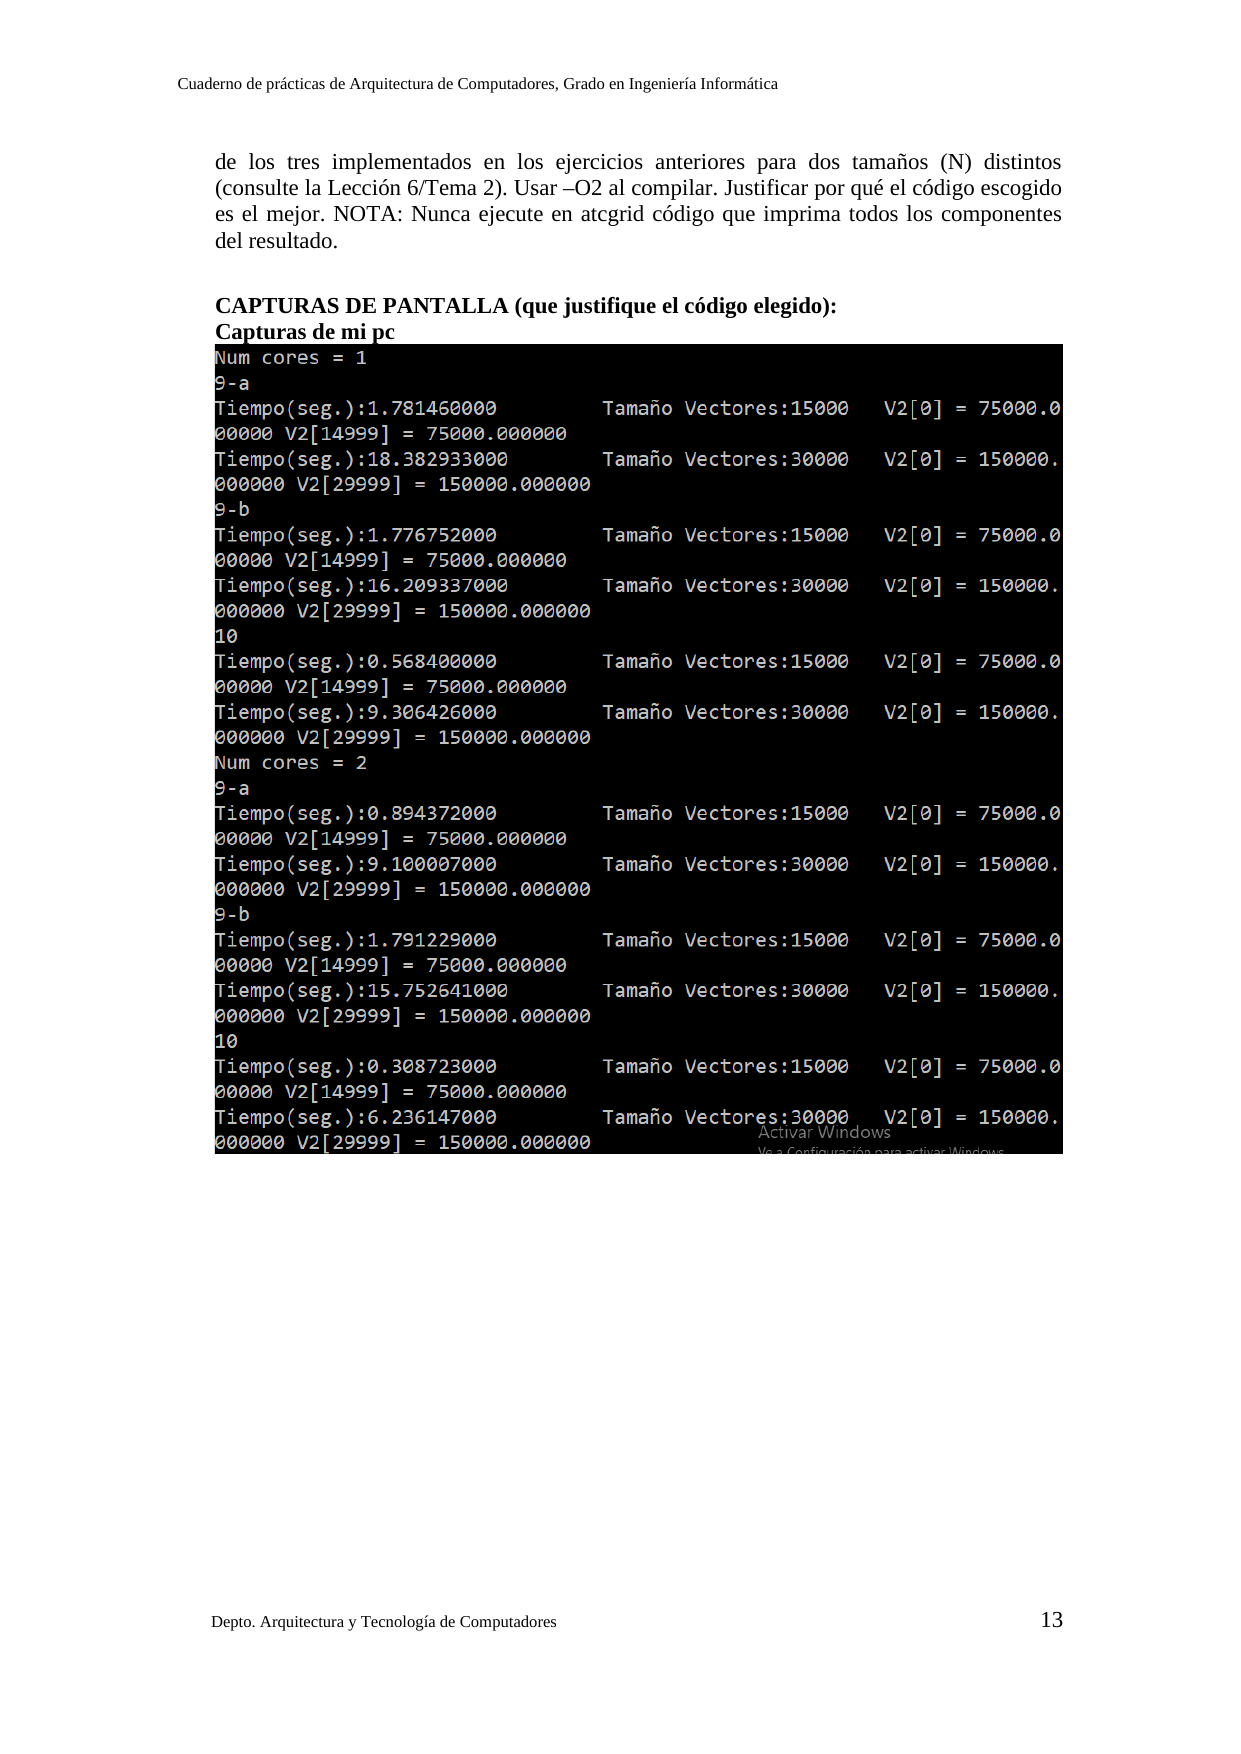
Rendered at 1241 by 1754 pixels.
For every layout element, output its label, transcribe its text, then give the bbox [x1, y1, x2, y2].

list de los tres implementados en los ejercicios anteriores para dos tamaños (N) distintos (consulte la Lección 6/Tema 2). Usar –O2 al compilar. Justificar por qué el código escogido es el mejor. NOTA: Nunca ejecute en atcgrid código que imprima todos los componentes del resultado. [177, 148, 1063, 253]
picture [214, 344, 1063, 1154]
text Capturas de mi pc [215, 318, 1063, 344]
text CAPTURAS DE PANTALLA (que justifique el código elegido): [215, 292, 1063, 318]
